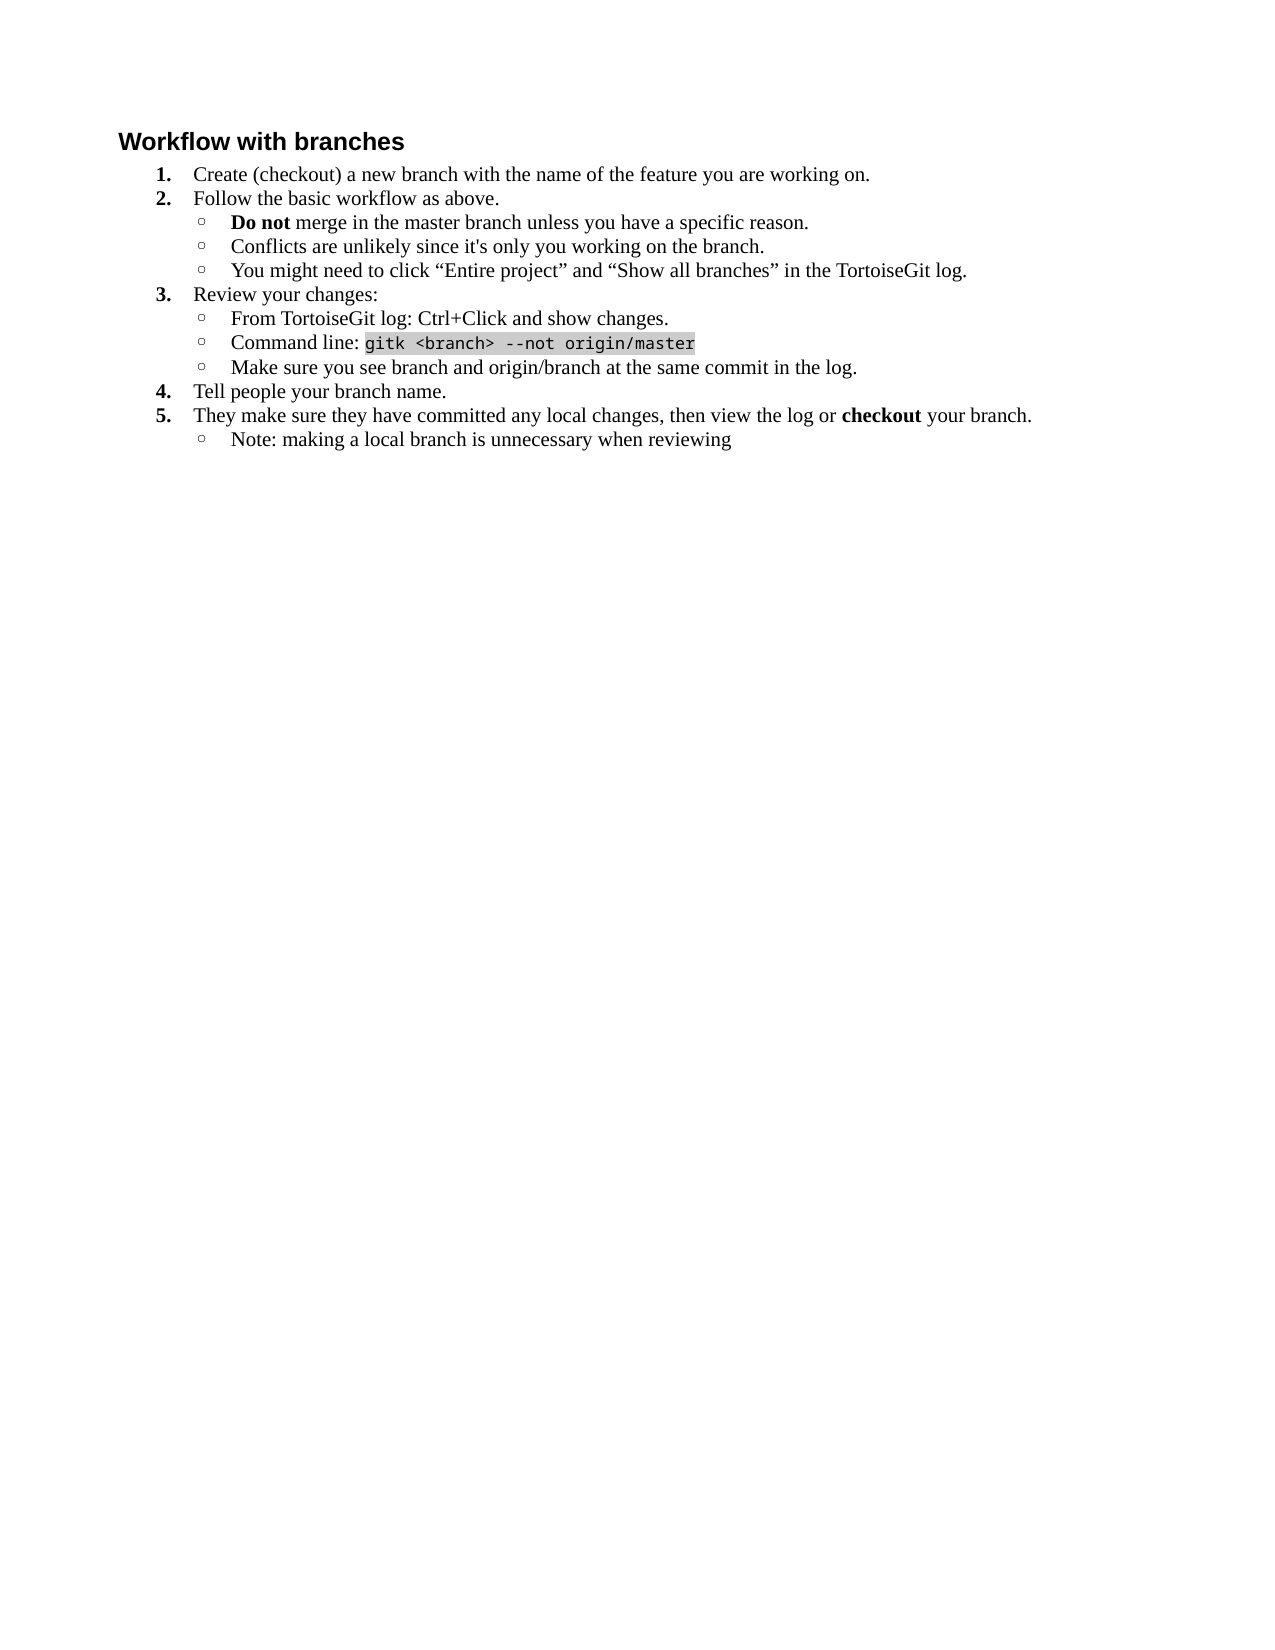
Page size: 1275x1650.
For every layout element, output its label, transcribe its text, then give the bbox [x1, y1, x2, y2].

list Review your changes: [156, 282, 1157, 306]
list Do not merge in the master branch unless you have a specific reason. [193, 210, 1157, 234]
list Make sure you see branch and origin/branch at the same commit in the log. [193, 355, 1157, 379]
list From TortoiseGit log: Ctrl+Click and show changes. [193, 306, 1157, 330]
subtitle Workflow with branches [118, 127, 1157, 156]
list Conflicts are unlikely since it's only you working on the branch. [193, 234, 1157, 258]
list Command line: gitk <branch> --not origin/master [193, 330, 1157, 355]
list Follow the basic workflow as above. [156, 186, 1157, 210]
list Create (checkout) a new branch with the name of the feature you are working on. [156, 162, 1157, 186]
list Tell people your branch name. [156, 379, 1157, 403]
list They make sure they have committed any local changes, then view the log or checkout your branch. [156, 403, 1157, 427]
list You might need to click “Entire project” and “Show all branches” in the TortoiseGit log. [193, 258, 1157, 282]
list Note: making a local branch is unnecessary when reviewing [193, 427, 1157, 451]
